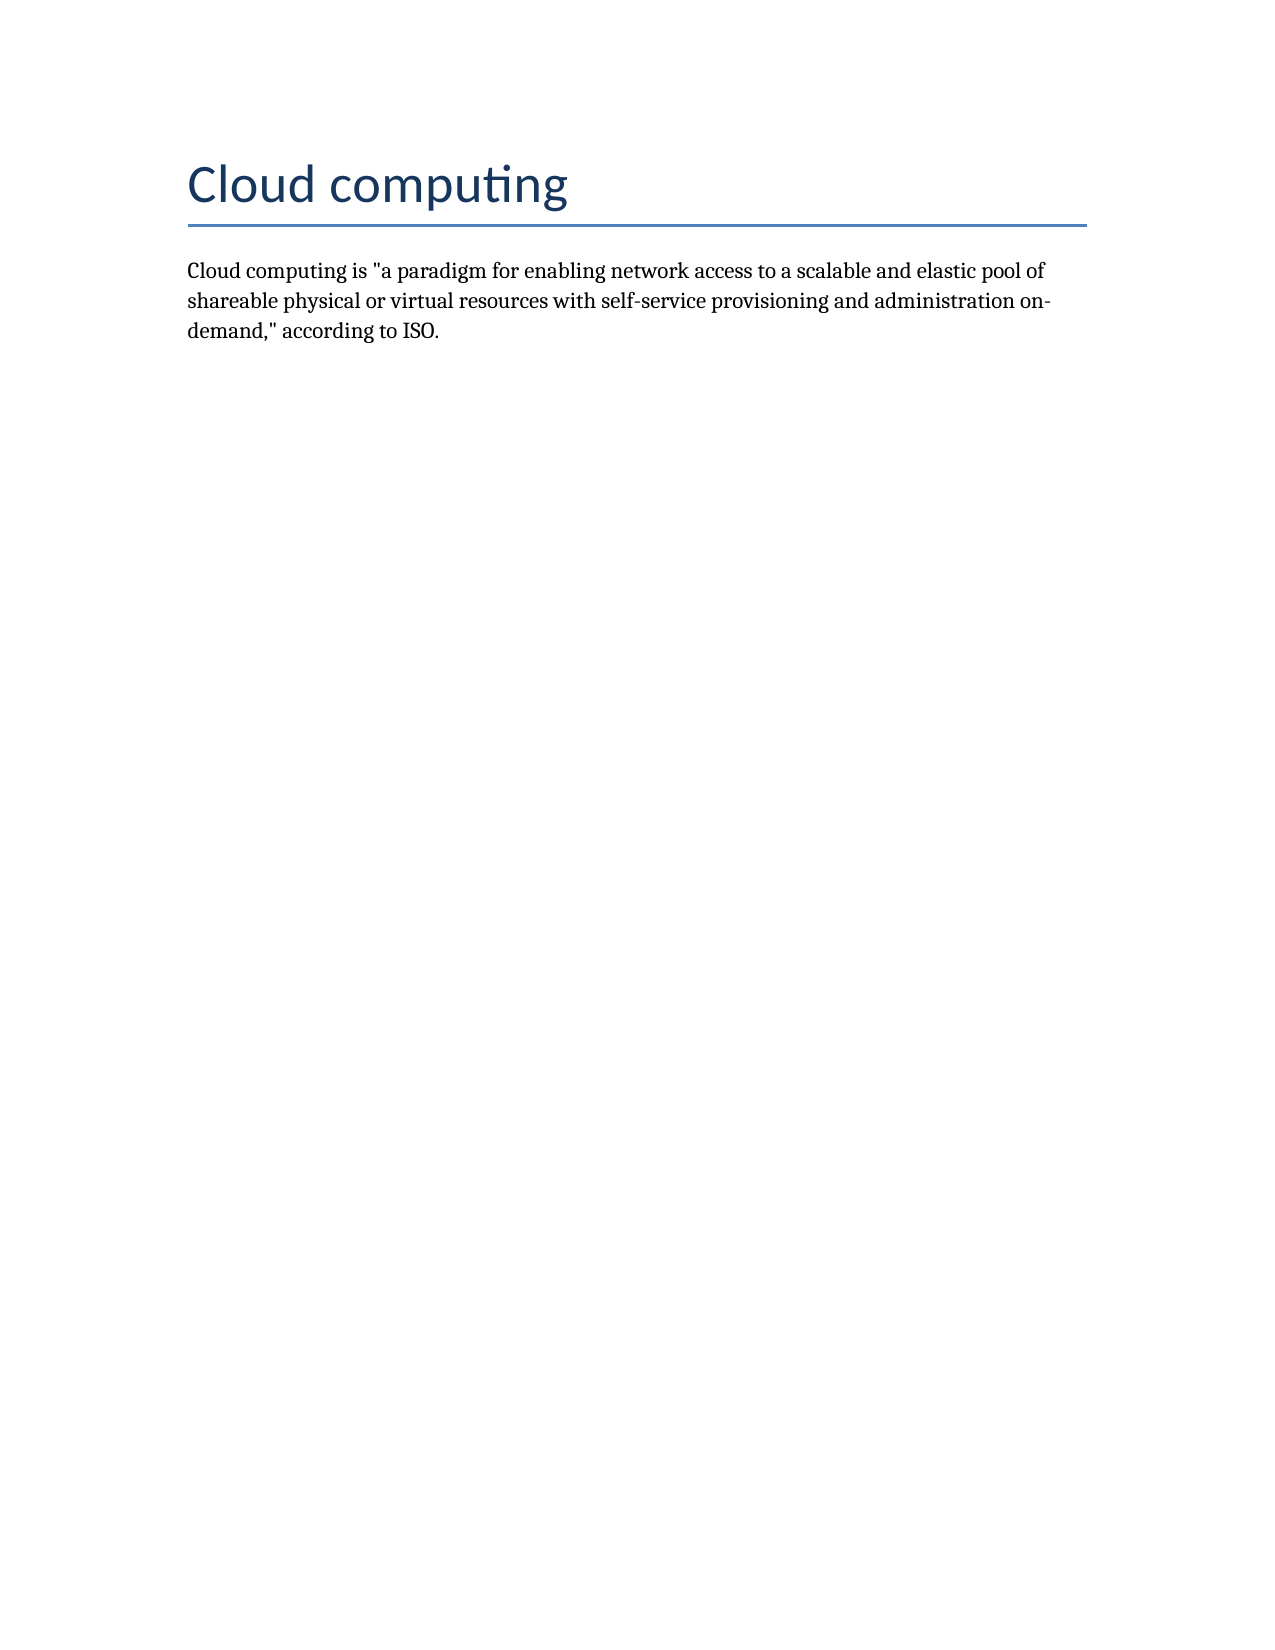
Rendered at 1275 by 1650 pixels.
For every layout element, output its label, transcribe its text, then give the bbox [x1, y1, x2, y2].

title Cloud computing [187, 150, 1087, 227]
text Cloud computing is "a paradigm for enabling network access to a scalable and elastic pool of shareable physical or virtual resources with self-service provisioning and administration on-demand," according to ISO. [187, 258, 1087, 344]
